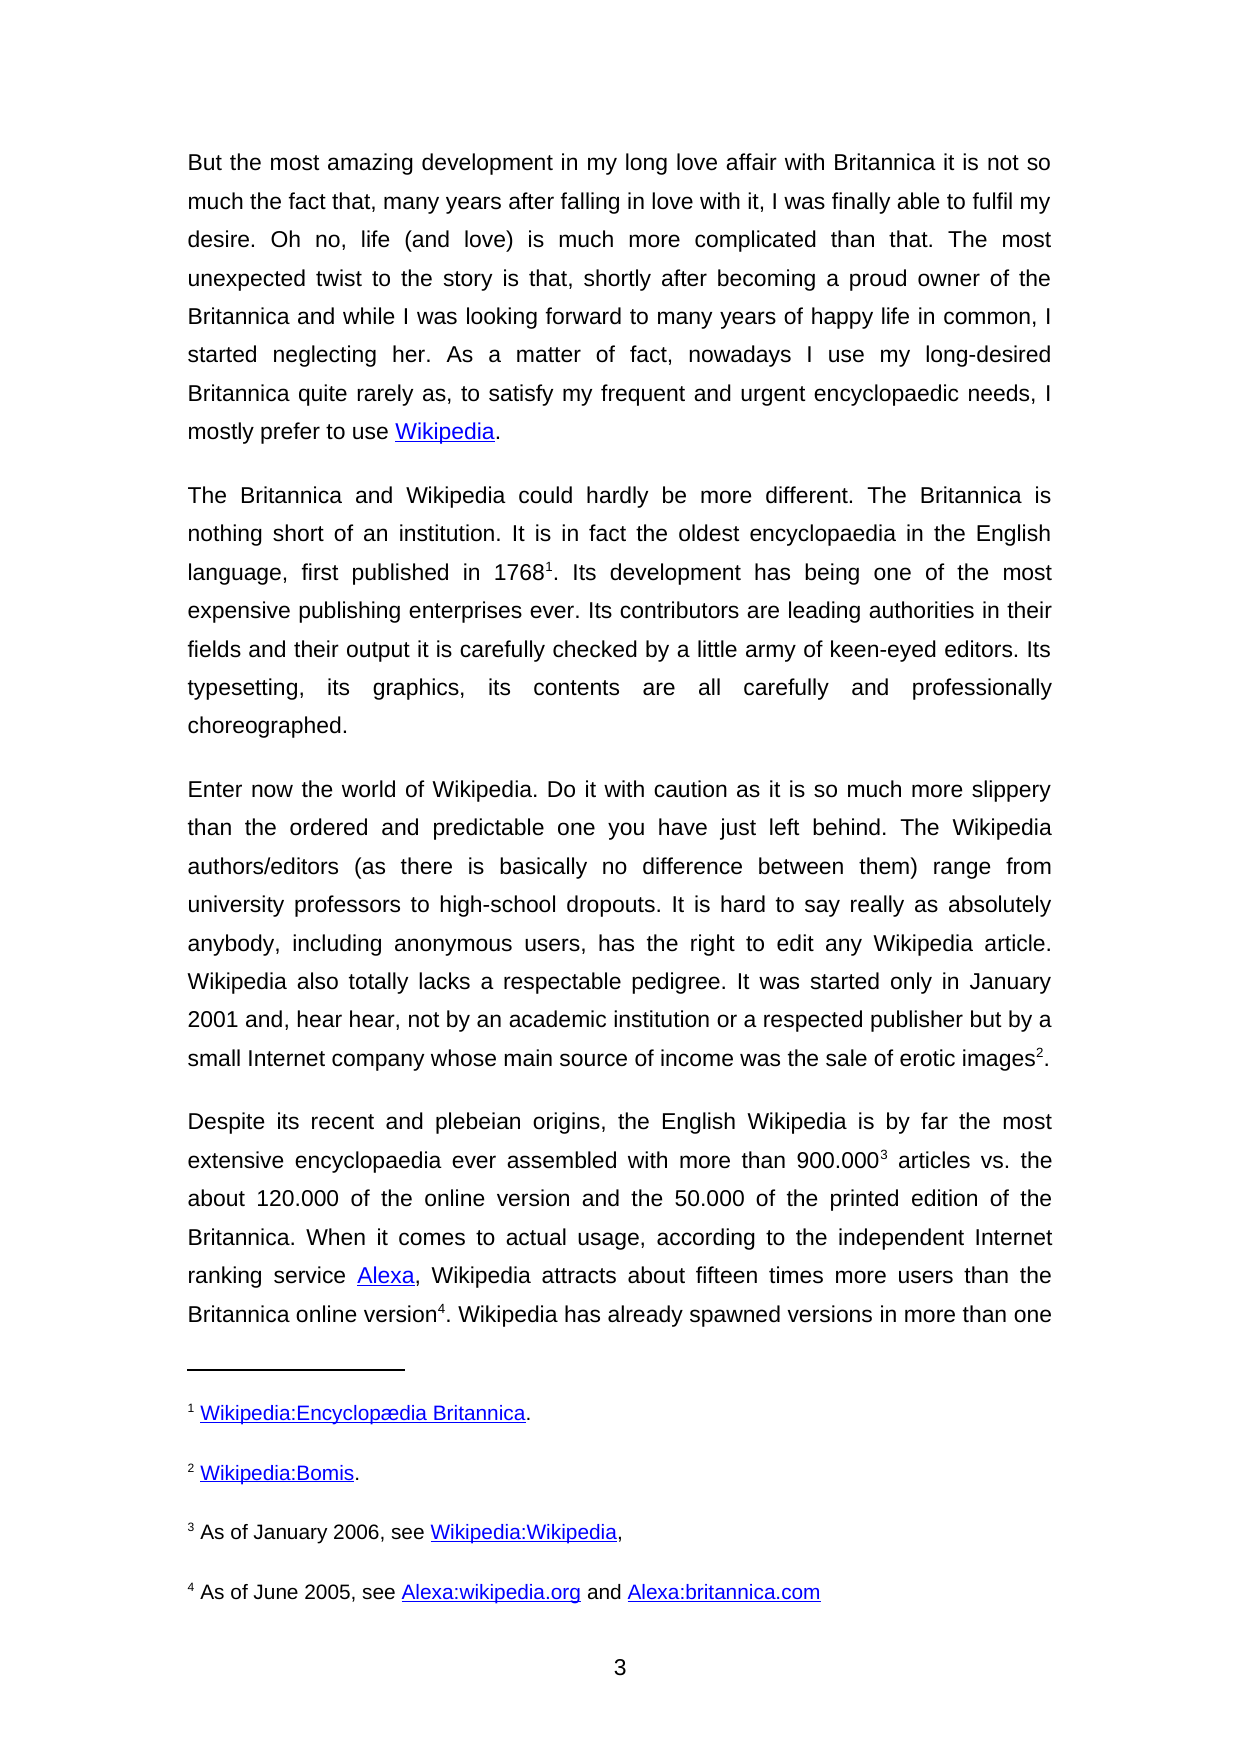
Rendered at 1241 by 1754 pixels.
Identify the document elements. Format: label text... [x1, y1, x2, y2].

text Despite its recent and plebeian origins, the English Wikipedia is by far the most extensive encyclopaedia ever assembled with more than 900.000 articles vs. the about 120.000 of the online version and the 50.000 of the printed edition of the Britannica. When it comes to actual usage, according to the independent Internet ranking service Alexa, Wikipedia attracts about fifteen times more users than the Britannica online version. Wikipedia has already spawned versions in more than one [187, 1109, 1053, 1327]
text The Britannica and Wikipedia could hardly be more different. The Britannica is nothing short of an institution. It is in fact the oldest encyclopaedia in the English language, first published in 1768. Its development has being one of the most expensive publishing enterprises ever. Its contributors are leading authorities in their fields and their output it is carefully checked by a little army of keen-eyed editors. Its typesetting, its graphics, its contents are all carefully and professionally choreographed. [187, 482, 1053, 739]
text Wikipedia:Bomis. [187, 1461, 1053, 1484]
text As of January 2006, see Wikipedia:Wikipedia, [187, 1521, 1053, 1544]
text As of June 2005, see Alexa:wikipedia.org and Alexa:britannica.com [187, 1581, 1053, 1604]
text Enter now the world of Wikipedia. Do it with caution as it is so much more slippery than the ordered and predictable one you have just left behind. The Wikipedia authors/editors (as there is basically no difference between them) range from university professors to high-school dropouts. It is hard to say really as absolutely anybody, including anonymous users, has the right to edit any Wikipedia article. Wikipedia also totally lacks a respectable pedigree. It was started only in January 2001 and, hear hear, not by an academic institution or a respected publisher but by a small Internet company whose main source of income was the sale of erotic images. [187, 777, 1053, 1071]
text But the most amazing development in my long love affair with Britannica it is not so much the fact that, many years after falling in love with it, I was finally able to fulfil my desire. Oh no, life (and love) is much more complicated than that. The most unexpected twist to the story is that, shortly after becoming a proud owner of the Britannica and while I was looking forward to many years of happy life in common, I started neglecting her. As a matter of fact, nowadays I use my long-desired Britannica quite rarely as, to satisfy my frequent and urgent encyclopaedic needs, I mostly prefer to use Wikipedia. [187, 150, 1053, 445]
text Wikipedia:Encyclopædia Britannica. [187, 1401, 1053, 1424]
